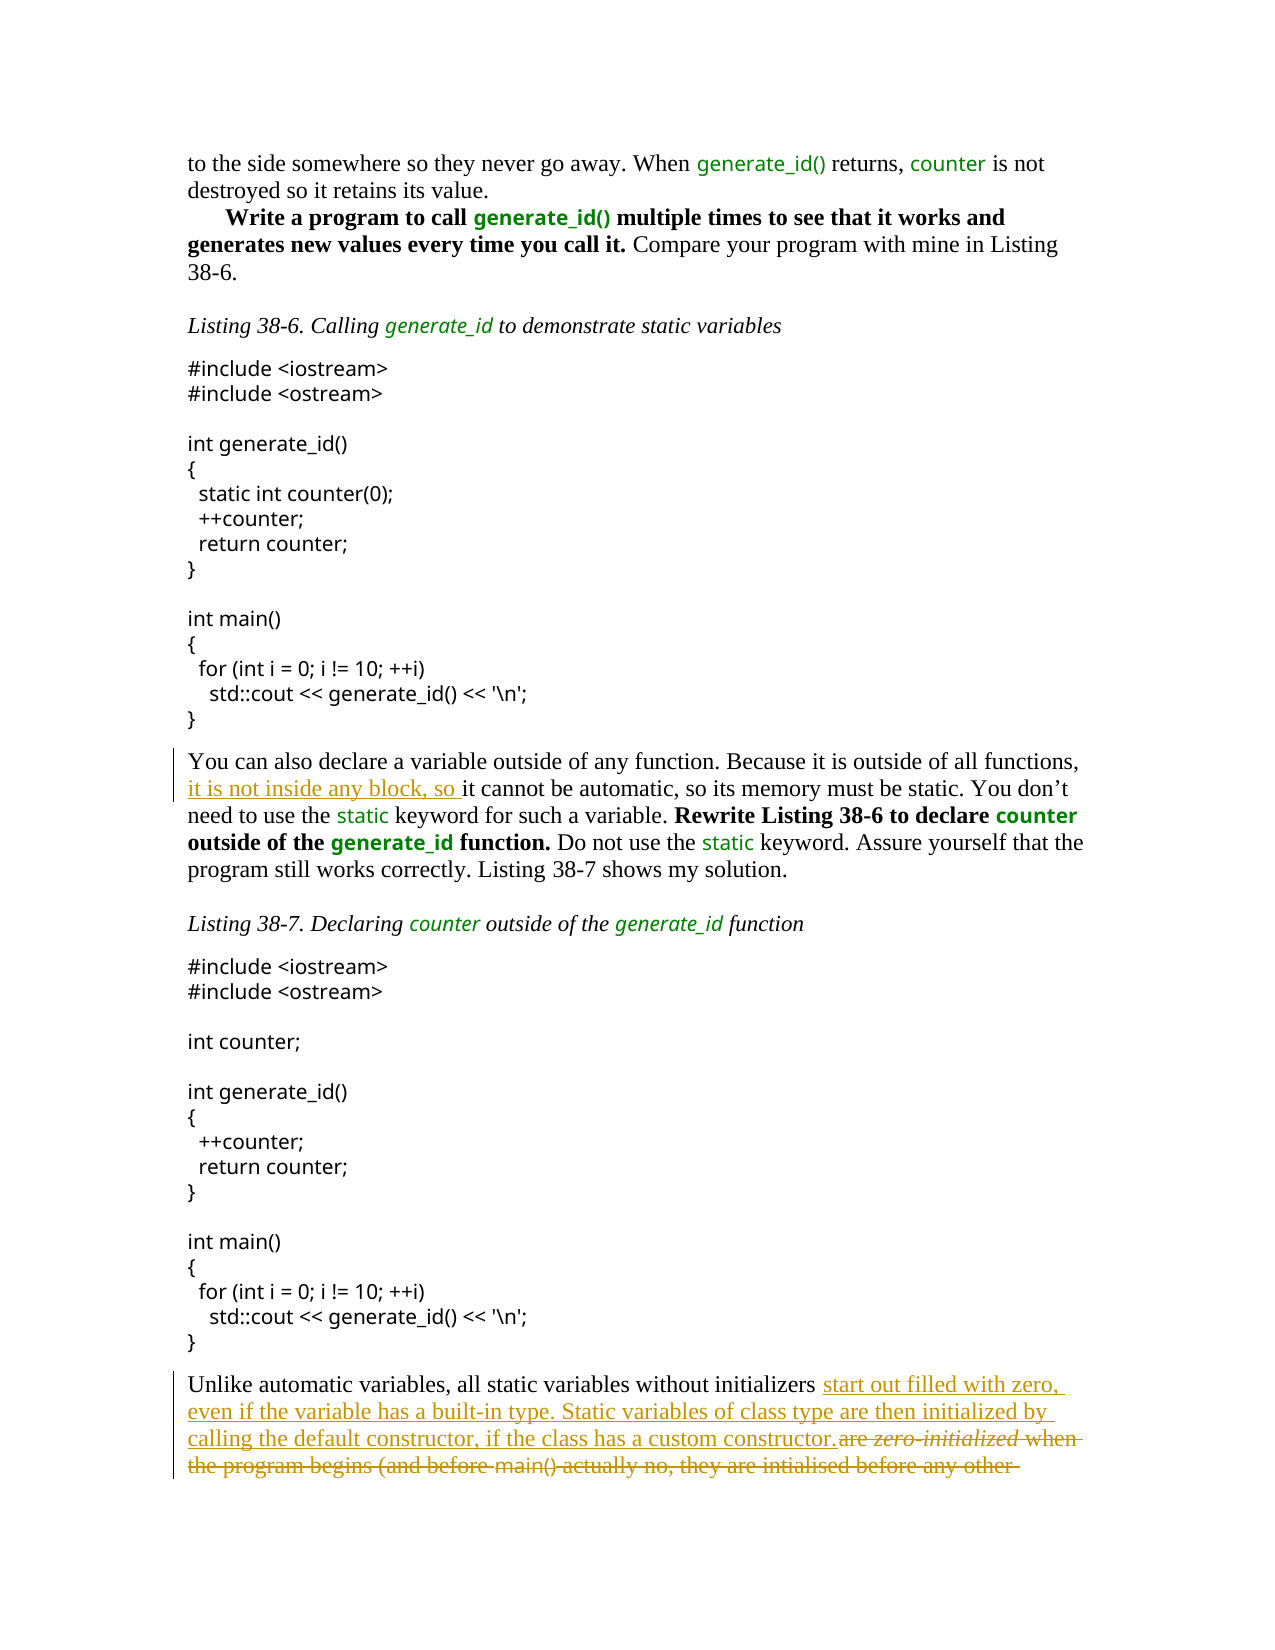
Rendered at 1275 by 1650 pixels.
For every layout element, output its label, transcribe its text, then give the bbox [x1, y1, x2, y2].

text return counter; [187, 1154, 1072, 1179]
text { [187, 1254, 1072, 1279]
text Write a program to call generate_id() multiple times to see that it works and generates new values every time you call it. Compare your program with mine in Listing 38-6. [187, 204, 1087, 285]
text Listing 38-7. Declaring counter outside of the generate_id function [187, 908, 1087, 937]
text #include <ostream> [187, 979, 1072, 1004]
text { [187, 1104, 1072, 1129]
text #include <iostream> [187, 356, 1072, 381]
text #include <ostream> [187, 381, 1072, 406]
text { [187, 631, 1072, 656]
text for (int i = 0; i != 10; ++i) [187, 656, 1072, 681]
text #include <iostream> [187, 954, 1072, 979]
text } [187, 1179, 1072, 1204]
text Unlike automatic variables, all static variables without initializers start out filled with zero, even if the variable has a built-in type. Static variables of class type are then initialized by calling the default constructor, if the class has a custom constructor. Thus, you don’t need to specify an initializer for counter, but you can if you want to. [187, 1371, 1087, 1479]
text } [187, 706, 1072, 731]
text int generate_id() [187, 431, 1072, 456]
text int counter; [187, 1029, 1072, 1054]
text } [187, 556, 1072, 581]
text int main() [187, 606, 1072, 631]
text int generate_id() [187, 1079, 1072, 1104]
text std::cout << generate_id() << '\n'; [187, 1304, 1072, 1329]
text You can also declare a variable outside of any function. Because it is outside of all functions, it is not inside any block, so it cannot be automatic, so its memory must be static. You don’t need to use the static keyword for such a variable. Rewrite Listing 38-6 to declare counter outside of the generate_id function. Do not use the static keyword. Assure yourself that the program still works correctly. Listing 38-7 shows my solution. [187, 748, 1087, 883]
text static int counter(0); [187, 481, 1072, 506]
text Listing 38-6. Calling generate_id to demonstrate static variables [187, 310, 1087, 339]
text } [187, 1329, 1072, 1354]
text int main() [187, 1229, 1072, 1254]
text to the side somewhere so they never go away. When generate_id() returns, counter is not destroyed so it retains its value. [187, 150, 1087, 204]
text { [187, 456, 1072, 481]
text for (int i = 0; i != 10; ++i) [187, 1279, 1072, 1304]
text std::cout << generate_id() << '\n'; [187, 681, 1072, 706]
text return counter; [187, 531, 1072, 556]
text ++counter; [187, 506, 1072, 531]
text ++counter; [187, 1129, 1072, 1154]
